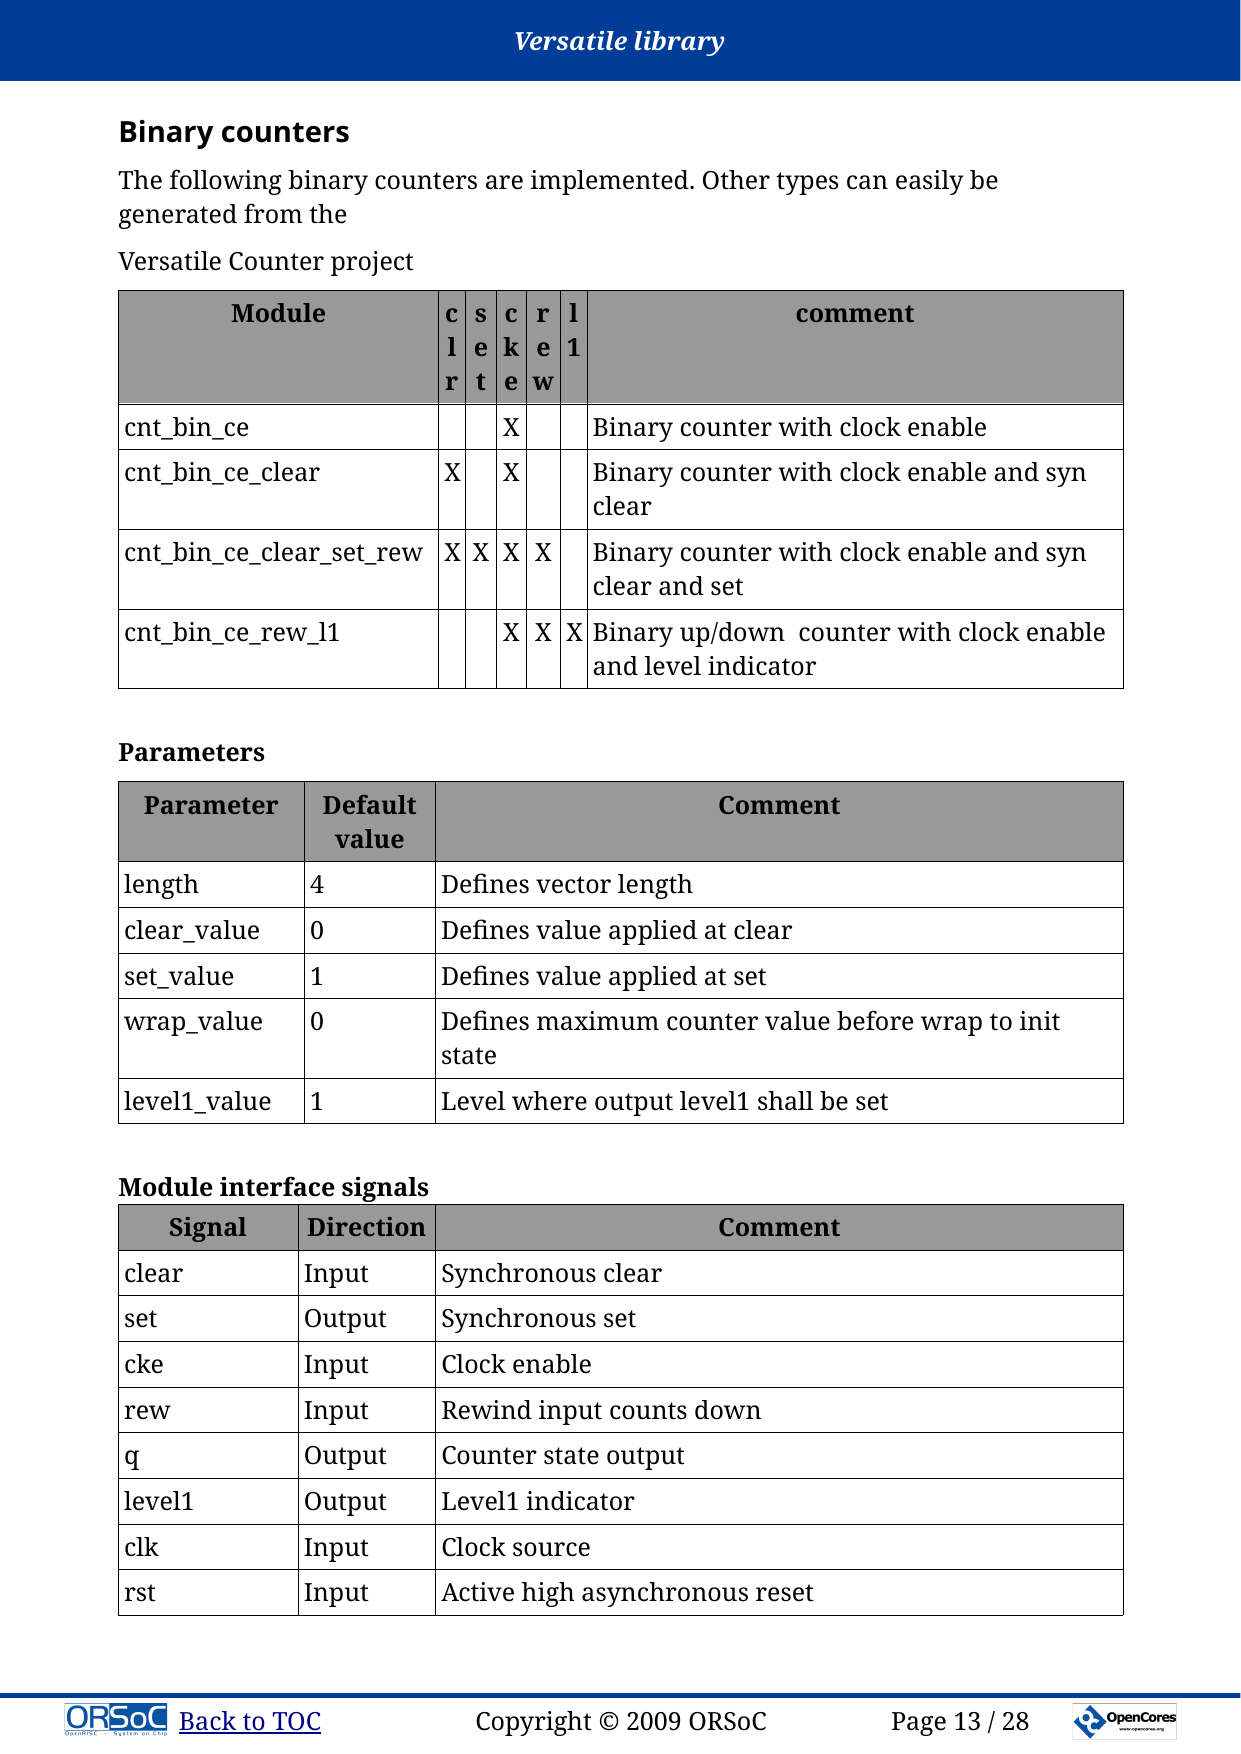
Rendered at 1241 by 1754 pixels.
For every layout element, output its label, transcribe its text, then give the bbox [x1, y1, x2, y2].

table_header l1 [561, 291, 587, 403]
picture [1072, 1703, 1177, 1740]
table_cell Output [299, 1296, 435, 1341]
table_cell cke [119, 1342, 298, 1387]
table_cell Level where output level1 shall be set [436, 1079, 1123, 1123]
table_cell [561, 450, 587, 529]
table_cell Input [299, 1388, 435, 1432]
table_cell [466, 450, 496, 529]
table_cell 1 [305, 954, 435, 998]
table_cell Binary counter with clock enable [588, 405, 1123, 449]
table_cell X [466, 530, 496, 608]
table_cell X [561, 610, 587, 688]
table_cell X [527, 530, 560, 608]
table_cell [561, 405, 587, 449]
table_cell Defines value applied at clear [436, 908, 1123, 952]
table_cell q [119, 1433, 298, 1478]
table_cell 4 [305, 862, 435, 907]
table_header Default value [305, 782, 435, 861]
table_cell Clock enable [436, 1342, 1123, 1387]
table_cell set_value [119, 954, 304, 998]
table_cell rew [119, 1388, 298, 1432]
table_cell 0 [305, 999, 435, 1078]
table_cell length [119, 862, 304, 907]
text Parameters [118, 735, 1122, 769]
picture [64, 1703, 168, 1736]
table_header cke [497, 291, 526, 403]
table_cell X [527, 610, 560, 688]
table_cell [527, 450, 560, 529]
text Module interface signals [118, 1170, 1122, 1204]
table_header Parameter [119, 782, 304, 861]
table_header clr [439, 291, 465, 403]
table_cell Rewind input counts down [436, 1388, 1123, 1432]
table_cell cnt_bin_ce [119, 405, 438, 449]
table_cell Clock source [436, 1525, 1123, 1569]
table_cell clk [119, 1525, 298, 1569]
text Versatile Counter project [118, 243, 1122, 277]
table_cell X [439, 530, 465, 608]
table_cell Defines value applied at set [436, 954, 1123, 998]
table_cell clear_value [119, 908, 304, 952]
table_cell Input [299, 1342, 435, 1387]
table_cell cnt_bin_ce_clear_set_rew [119, 530, 438, 608]
table_cell [466, 405, 496, 449]
table_cell Synchronous set [436, 1296, 1123, 1341]
table_cell Binary counter with clock enable and syn clear and set [588, 530, 1123, 608]
table_cell [466, 610, 496, 688]
table_header Module [119, 291, 438, 403]
table_cell 0 [305, 908, 435, 952]
table_header Signal [119, 1205, 298, 1250]
table_cell level1_value [119, 1079, 304, 1123]
table_cell [561, 530, 587, 608]
table_cell Output [299, 1479, 435, 1523]
table_header rew [527, 291, 560, 403]
table_cell Input [299, 1525, 435, 1569]
table_header set [466, 291, 496, 403]
table_cell Binary up/down counter with clock enable and level indicator [588, 610, 1123, 688]
table_cell X [497, 405, 526, 449]
table_cell Binary counter with clock enable and syn clear [588, 450, 1123, 529]
table_header comment [588, 291, 1123, 403]
table_cell rst [119, 1570, 298, 1615]
table_cell Level1 indicator [436, 1479, 1123, 1523]
table_cell Defines vector length [436, 862, 1123, 907]
table_cell [439, 610, 465, 688]
table_cell Input [299, 1570, 435, 1615]
table_cell X [497, 530, 526, 608]
table_cell X [497, 610, 526, 688]
table_cell Counter state output [436, 1433, 1123, 1478]
table_cell Defines maximum counter value before wrap to init state [436, 999, 1123, 1078]
table_cell [527, 405, 560, 449]
table_header Comment [436, 782, 1123, 861]
table_cell level1 [119, 1479, 298, 1523]
table_cell Output [299, 1433, 435, 1478]
text The following binary counters are implemented. Other types can easily be generated from the [118, 163, 1122, 231]
table_cell Synchronous clear [436, 1251, 1123, 1295]
table_cell wrap_value [119, 999, 304, 1078]
table_cell Input [299, 1251, 435, 1295]
table_cell cnt_bin_ce_rew_l1 [119, 610, 438, 688]
table_cell cnt_bin_ce_clear [119, 450, 438, 529]
table_cell 1 [305, 1079, 435, 1123]
subtitle Binary counters [118, 111, 1122, 151]
table_cell X [439, 450, 465, 529]
table_header Direction [299, 1205, 435, 1250]
table_cell set [119, 1296, 298, 1341]
table_cell X [497, 450, 526, 529]
table_cell [439, 405, 465, 449]
table_header Comment [436, 1205, 1123, 1250]
table_cell clear [119, 1251, 298, 1295]
table_cell Active high asynchronous reset [436, 1570, 1123, 1615]
